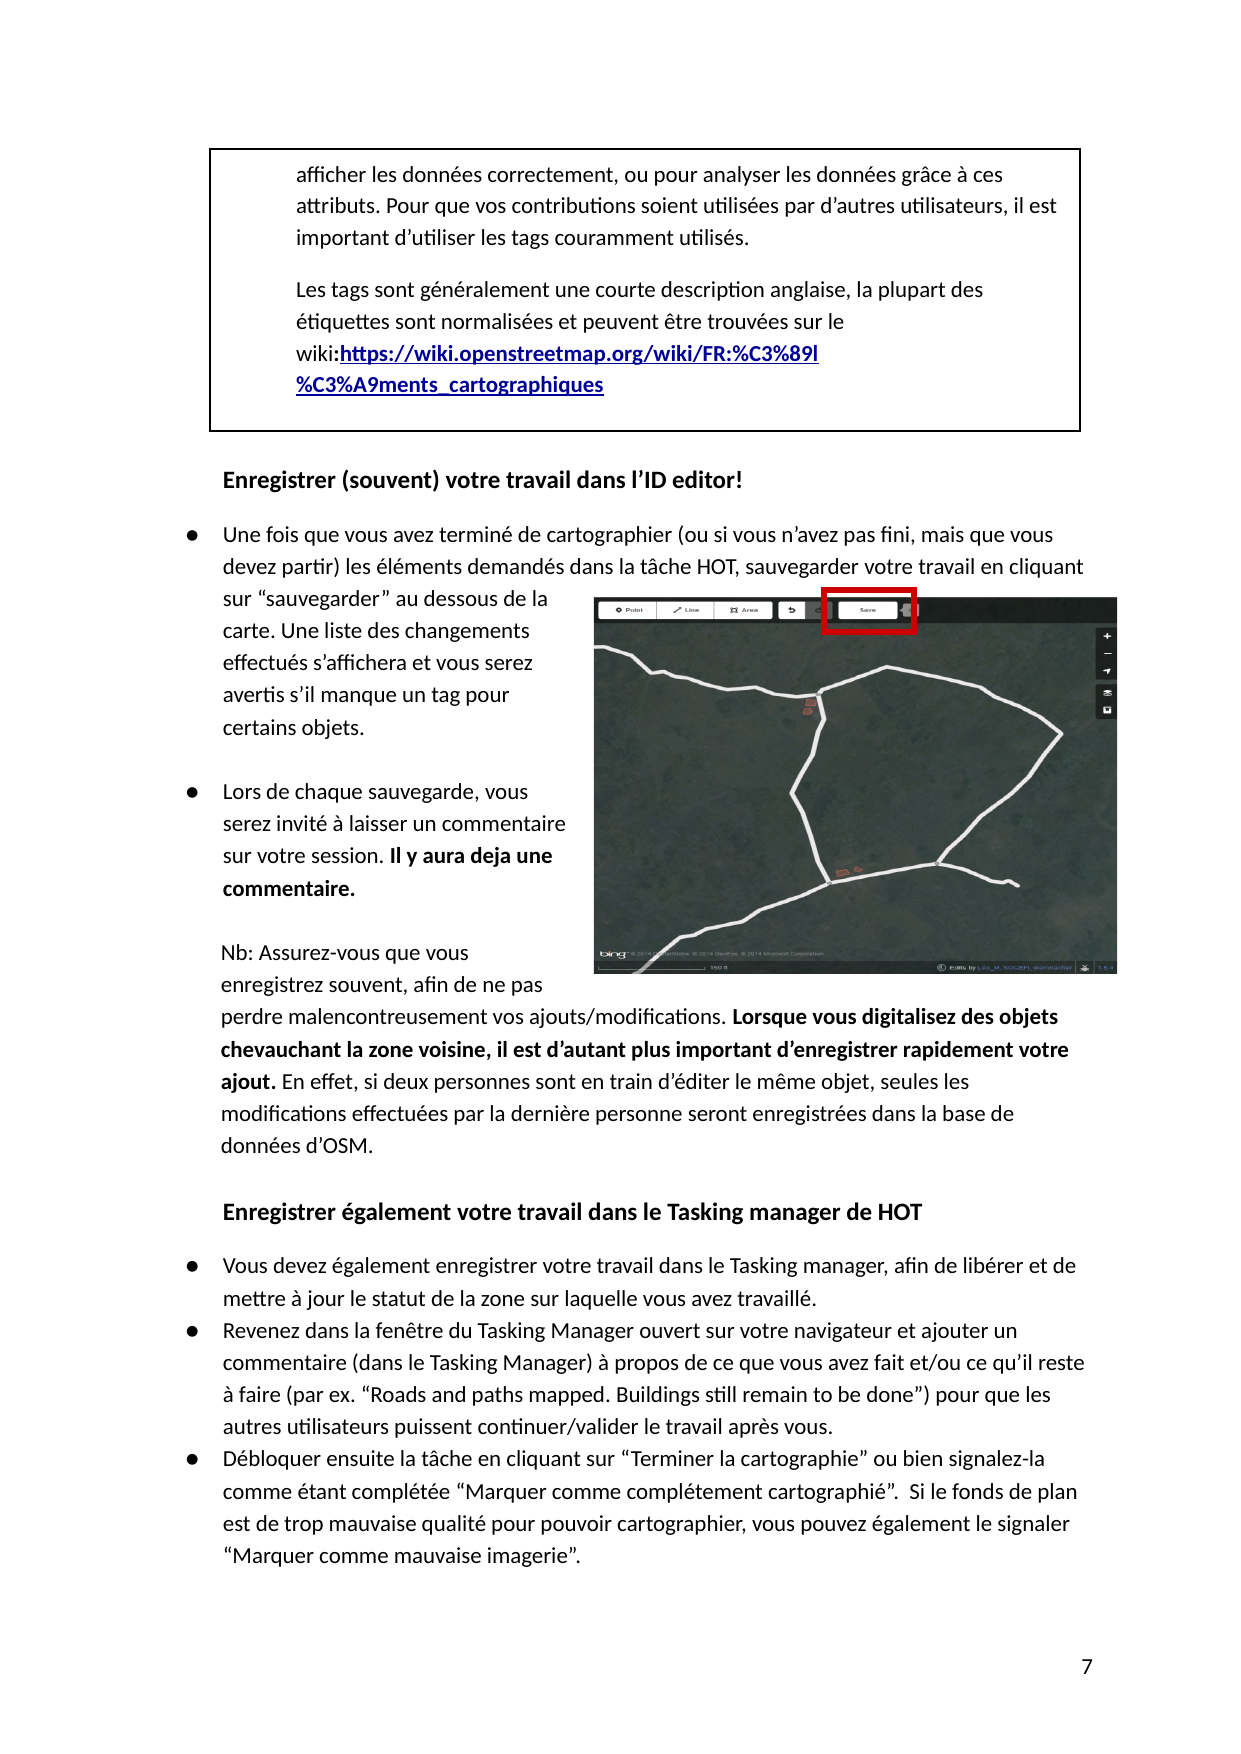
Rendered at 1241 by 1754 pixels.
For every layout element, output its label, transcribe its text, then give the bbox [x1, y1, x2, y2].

picture [593, 596, 1118, 974]
text Nb: Assurez-vous que vous enregistrez souvent, afin de ne pas perdre malencontreusement vos ajouts/modifications. Lorsque vous digitalisez des objets chevauchant la zone voisine, il est d’autant plus important d’enregistrer rapidement votre ajout. En effet, si deux personnes sont en train d’éditer le même objet, seules les modifications effectuées par la dernière personne seront enregistrées dans la base de données d’OSM. [221, 938, 1093, 1159]
list Vous devez également enregistrer votre travail dans le Tasking manager, afin de libérer et de mettre à jour le statut de la zone sur laquelle vous avez travaillé. [185, 1251, 1093, 1312]
list Débloquer ensuite la tâche en cliquant sur “Terminer la cartographie” ou bien signalez-la comme étant complétée “Marquer comme complétement cartographié”. Si le fonds de plan est de trop mauvaise qualité pour pouvoir cartographier, vous pouvez également le signaler “Marquer comme mauvaise imagerie”. [185, 1444, 1093, 1569]
list Revenez dans la fenêtre du Tasking Manager ouvert sur votre navigateur et ajouter un commentaire (dans le Tasking Manager) à propos de ce que vous avez fait et/ou ce qu’il reste à faire (par ex. “Roads and paths mapped. Buildings still remain to be done”) pour que les autres utilisateurs puissent continuer/valider le travail après vous. [185, 1316, 1093, 1440]
text Enregistrer également votre travail dans le Tasking manager de HOT [148, 1196, 1093, 1226]
list Une fois que vous avez terminé de cartographier (ou si vous n’avez pas fini, mais que vous devez partir) les éléments demandés dans la tâche HOT, sauvegarder votre travail en cliquant sur “sauvegarder” au dessous de la carte. Une liste des changements effectués s’affichera et vous serez avertis s’il manque un tag pour certains objets. [185, 520, 1093, 741]
text Enregistrer (souvent) votre travail dans l’ID editor! [148, 464, 1093, 494]
picture [827, 596, 911, 629]
list Lors de chaque sauvegarde, vous serez invité à laisser un commentaire sur votre session. Il y aura deja une commentaire. [185, 777, 593, 902]
table_header afficher les données correctement, ou pour analyser les données grâce à ces attributs. Pour que vos contributions soient utilisées par d’autres utilisateurs, il est important d’utiliser les tags couramment utilisés. Les tags sont généralement une courte description anglaise, la plupart des étiquettes sont normalisées et peuvent être trouvées sur le wiki:https://wiki.openstreetmap.org/wiki/FR:%C3%89l%C3%A9ments_cartographiques [211, 150, 1079, 429]
